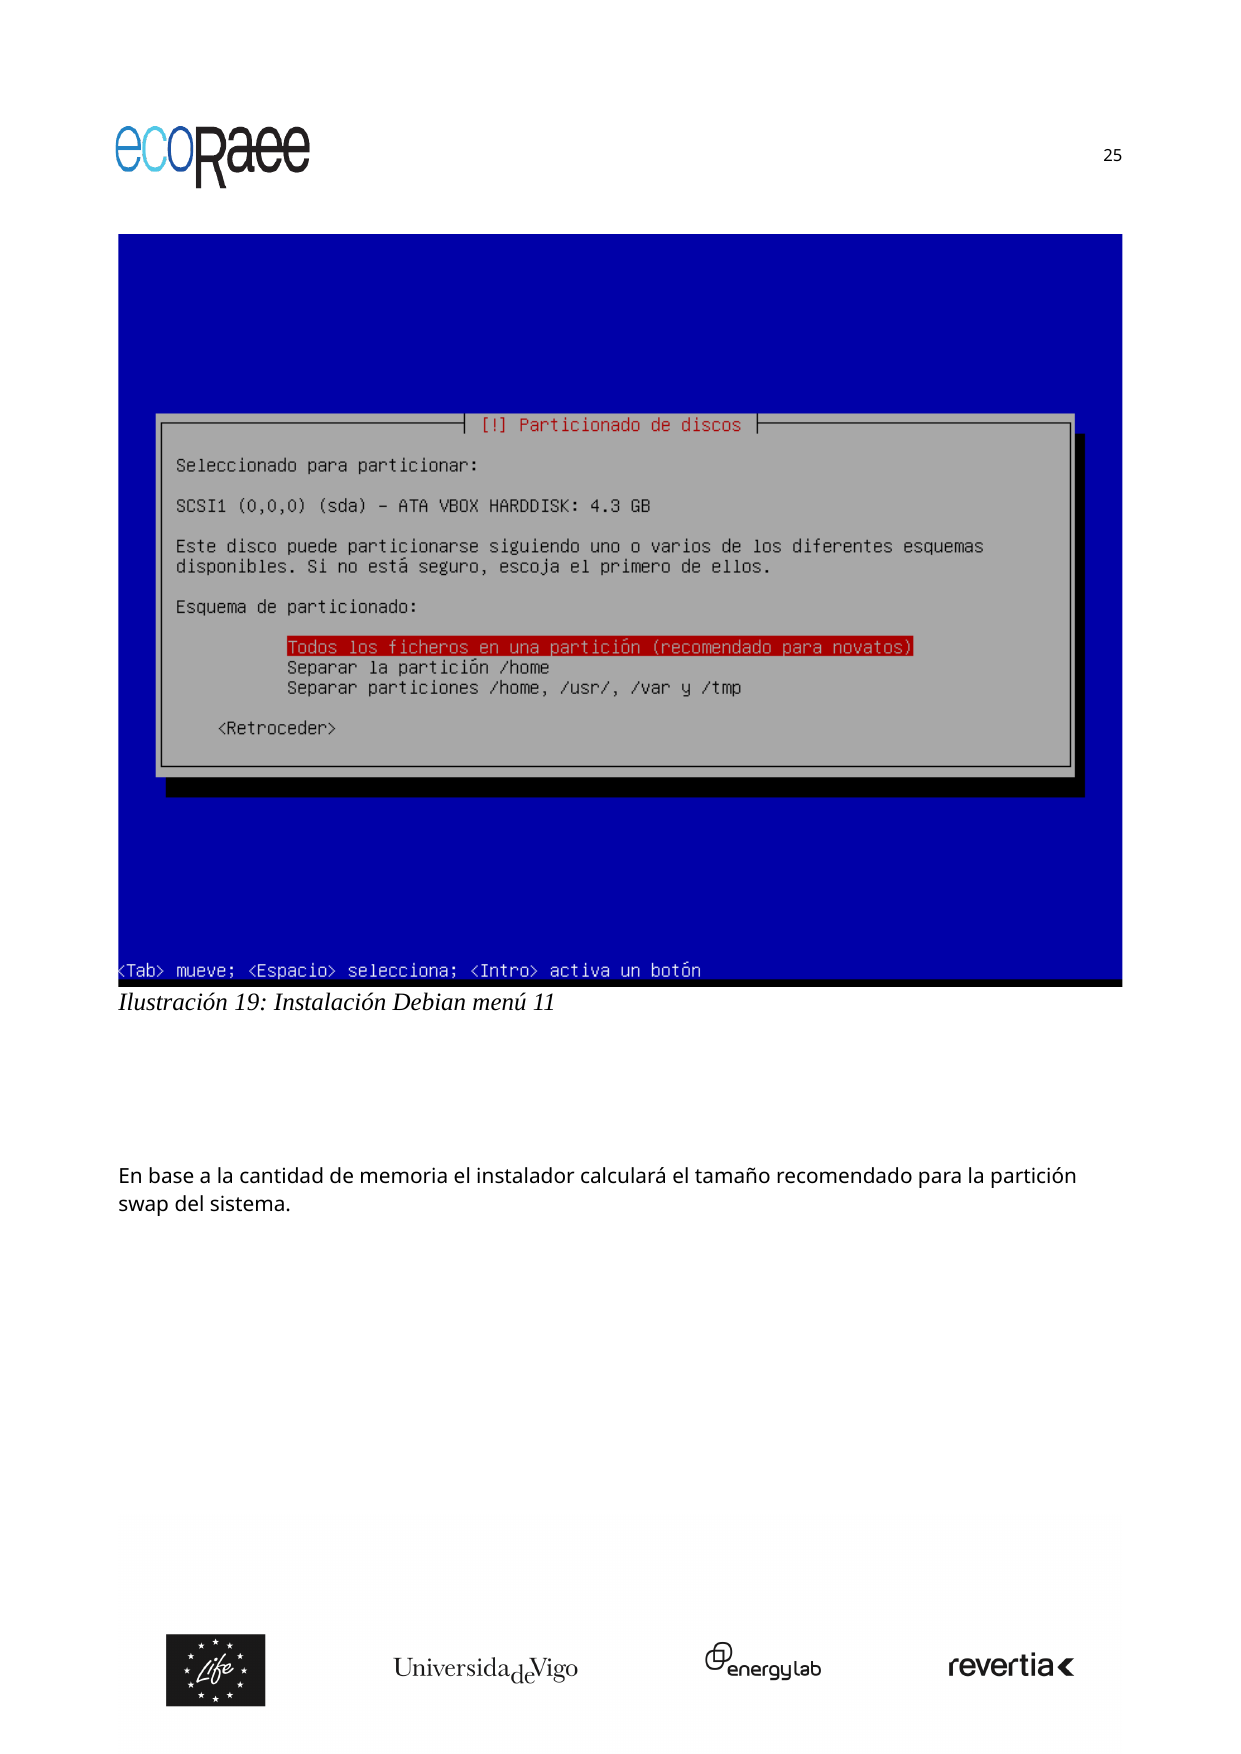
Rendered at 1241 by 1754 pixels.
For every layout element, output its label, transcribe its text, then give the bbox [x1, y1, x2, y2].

picture [118, 234, 1123, 987]
picture [114, 124, 311, 190]
picture [118, 1514, 1123, 1754]
text Ilustración 19: Instalación Debian menú 11 [118, 987, 1122, 1016]
text En base a la cantidad de memoria el instalador calculará el tamaño recomendado para la partición swap del sistema. [118, 1161, 1122, 1218]
